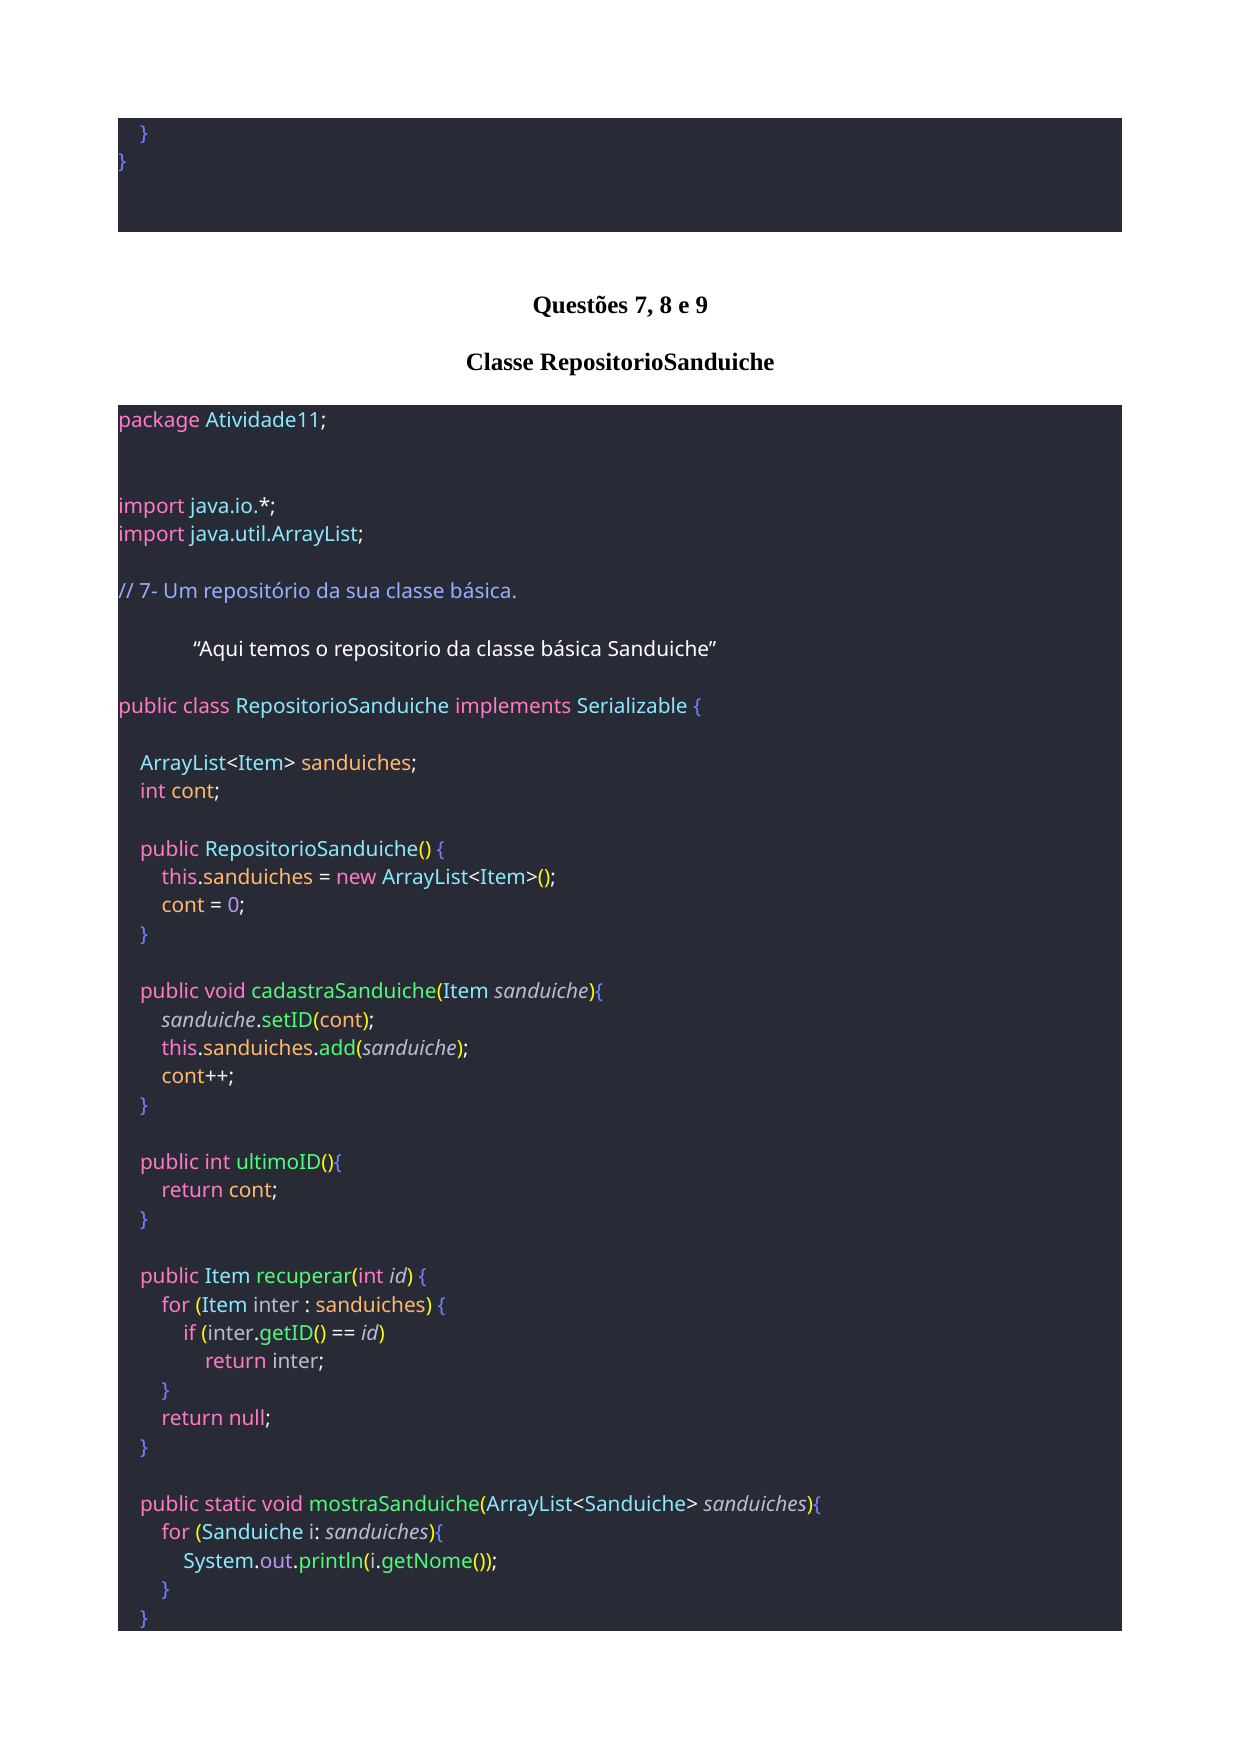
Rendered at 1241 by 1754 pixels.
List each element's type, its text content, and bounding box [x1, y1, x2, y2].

text Questões 7, 8 e 9 [118, 290, 1122, 319]
text “Aqui temos o repositorio da classe básica Sanduiche” public class RepositorioSanduiche implements Serializable { ArrayList<Item> sanduiches; int cont; public RepositorioSanduiche() { this.sanduiches = new ArrayList<Item>(); cont = 0; } public void cadastraSanduiche(Item sanduiche){ sanduiche.setID(cont); this.sanduiches.add(sanduiche); cont++; } public int ultimoID(){ return cont; } public Item recuperar(int id) { for (Item inter : sanduiches) { if (inter.getID() == id) return inter; } return null; } public static void mostraSanduiche(ArrayList<Sanduiche> sanduiches){ for (Sanduiche i: sanduiches){ System.out.println(i.getNome()); } } [118, 634, 1122, 1631]
text } } [118, 118, 1122, 204]
text package Atividade11; import java.io.*; import java.util.ArrayList; // 7- Um repositório da sua classe básica. [118, 405, 1122, 605]
text Classe RepositorioSanduiche [118, 347, 1122, 376]
